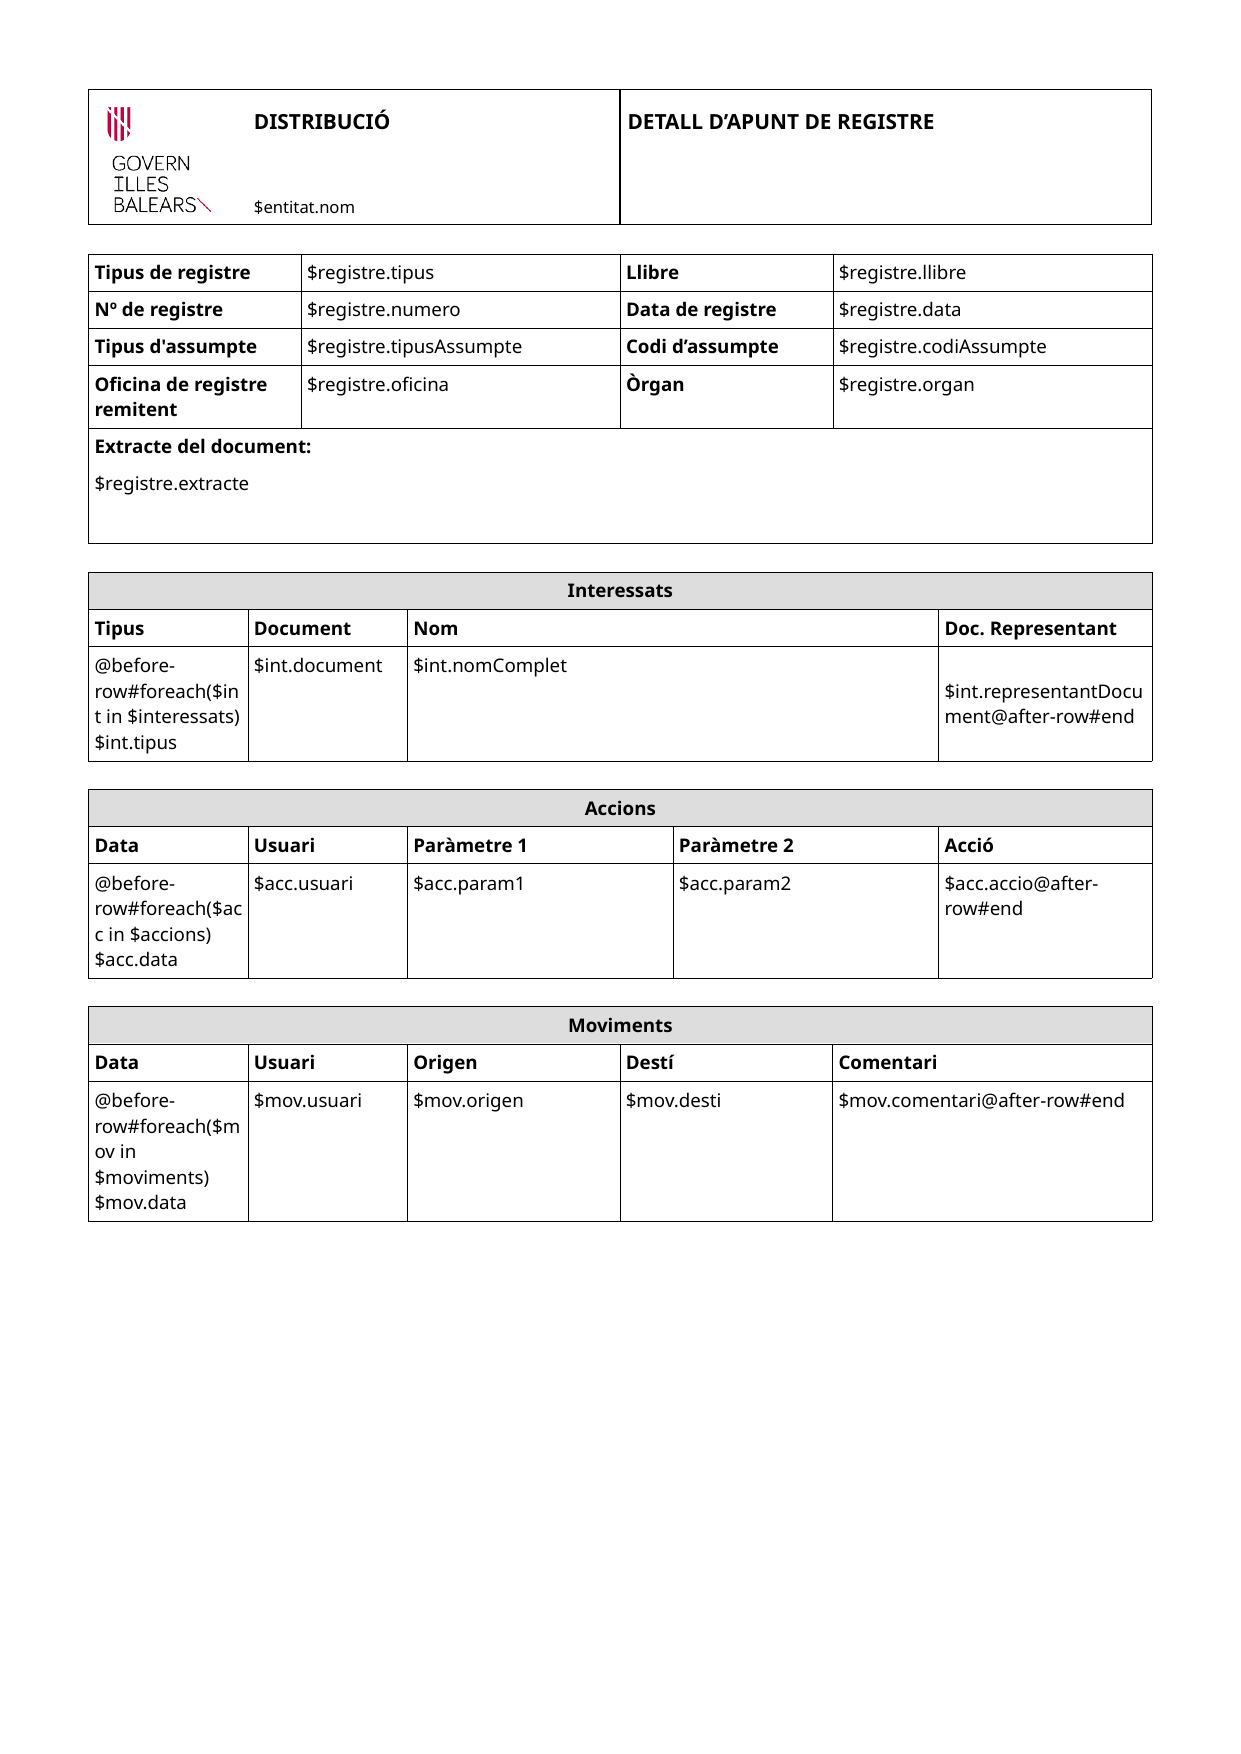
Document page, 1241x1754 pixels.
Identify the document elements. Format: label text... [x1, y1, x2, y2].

table_cell Nº de registre [89, 292, 301, 328]
table_cell Paràmetre 1 [408, 827, 673, 863]
table_cell Origen [408, 1045, 620, 1081]
table_cell $int.document [249, 647, 407, 761]
table_cell Oficina de registre remitent [89, 366, 301, 428]
table_cell $acc.usuari [249, 864, 407, 978]
table_cell $registre.tipusAssumpte [302, 329, 620, 365]
table_cell @before-row#foreach($acc in $accions)$acc.data [89, 864, 248, 978]
table_cell Usuari [249, 1045, 407, 1081]
table_cell $registre.extracte [89, 465, 1152, 543]
table_cell $acc.accio@after-row#end [939, 864, 1152, 978]
table_cell $registre.organ [834, 366, 1152, 428]
table_header $registre.tipus [302, 255, 620, 291]
table_header Tipus de registre [89, 255, 301, 291]
table_cell $acc.param1 [408, 864, 673, 978]
table_cell Comentari [833, 1045, 1152, 1081]
table_cell Òrgan [621, 366, 833, 428]
table_cell Paràmetre 2 [674, 827, 938, 863]
table_cell Data de registre [621, 292, 833, 328]
picture [91, 95, 227, 224]
table_cell $mov.comentari@after-row#end [833, 1082, 1152, 1221]
table_cell @before-row#foreach($mov in $moviments)$mov.data [89, 1082, 248, 1221]
table_header Llibre [621, 255, 833, 291]
table_cell Nom [408, 610, 938, 646]
table_cell Tipus [89, 610, 248, 646]
table_cell @before-row#foreach($int in $interessats)$int.tipus [89, 647, 248, 761]
table_cell $registre.codiAssumpte [834, 329, 1152, 365]
table_cell Data [89, 827, 248, 863]
table_cell Data [89, 1045, 248, 1081]
table_header Interessats [89, 573, 1152, 609]
table_header $registre.llibre [834, 255, 1152, 291]
table_cell $int.representantDocument@after-row#end [939, 647, 1152, 761]
table_cell Codi d’assumpte [621, 329, 833, 365]
table_cell $mov.desti [621, 1082, 832, 1221]
table_cell Doc. Representant [939, 610, 1152, 646]
table_cell Tipus d'assumpte [89, 329, 301, 365]
table_cell Acció [939, 827, 1152, 863]
table_cell $int.nomComplet [408, 647, 938, 761]
table_cell Destí [621, 1045, 832, 1081]
table_cell $mov.usuari [249, 1082, 407, 1221]
table_cell Usuari [249, 827, 407, 863]
table_cell $registre.numero [302, 292, 620, 328]
table_cell $mov.origen [408, 1082, 620, 1221]
table_cell $registre.oficina [302, 366, 620, 428]
table_cell $acc.param2 [674, 864, 938, 978]
table_header Accions [89, 790, 1152, 826]
table_cell Document [249, 610, 407, 646]
table_cell Extracte del document: [89, 429, 1152, 465]
table_cell $registre.data [834, 292, 1152, 328]
table_header Moviments [89, 1007, 1152, 1043]
